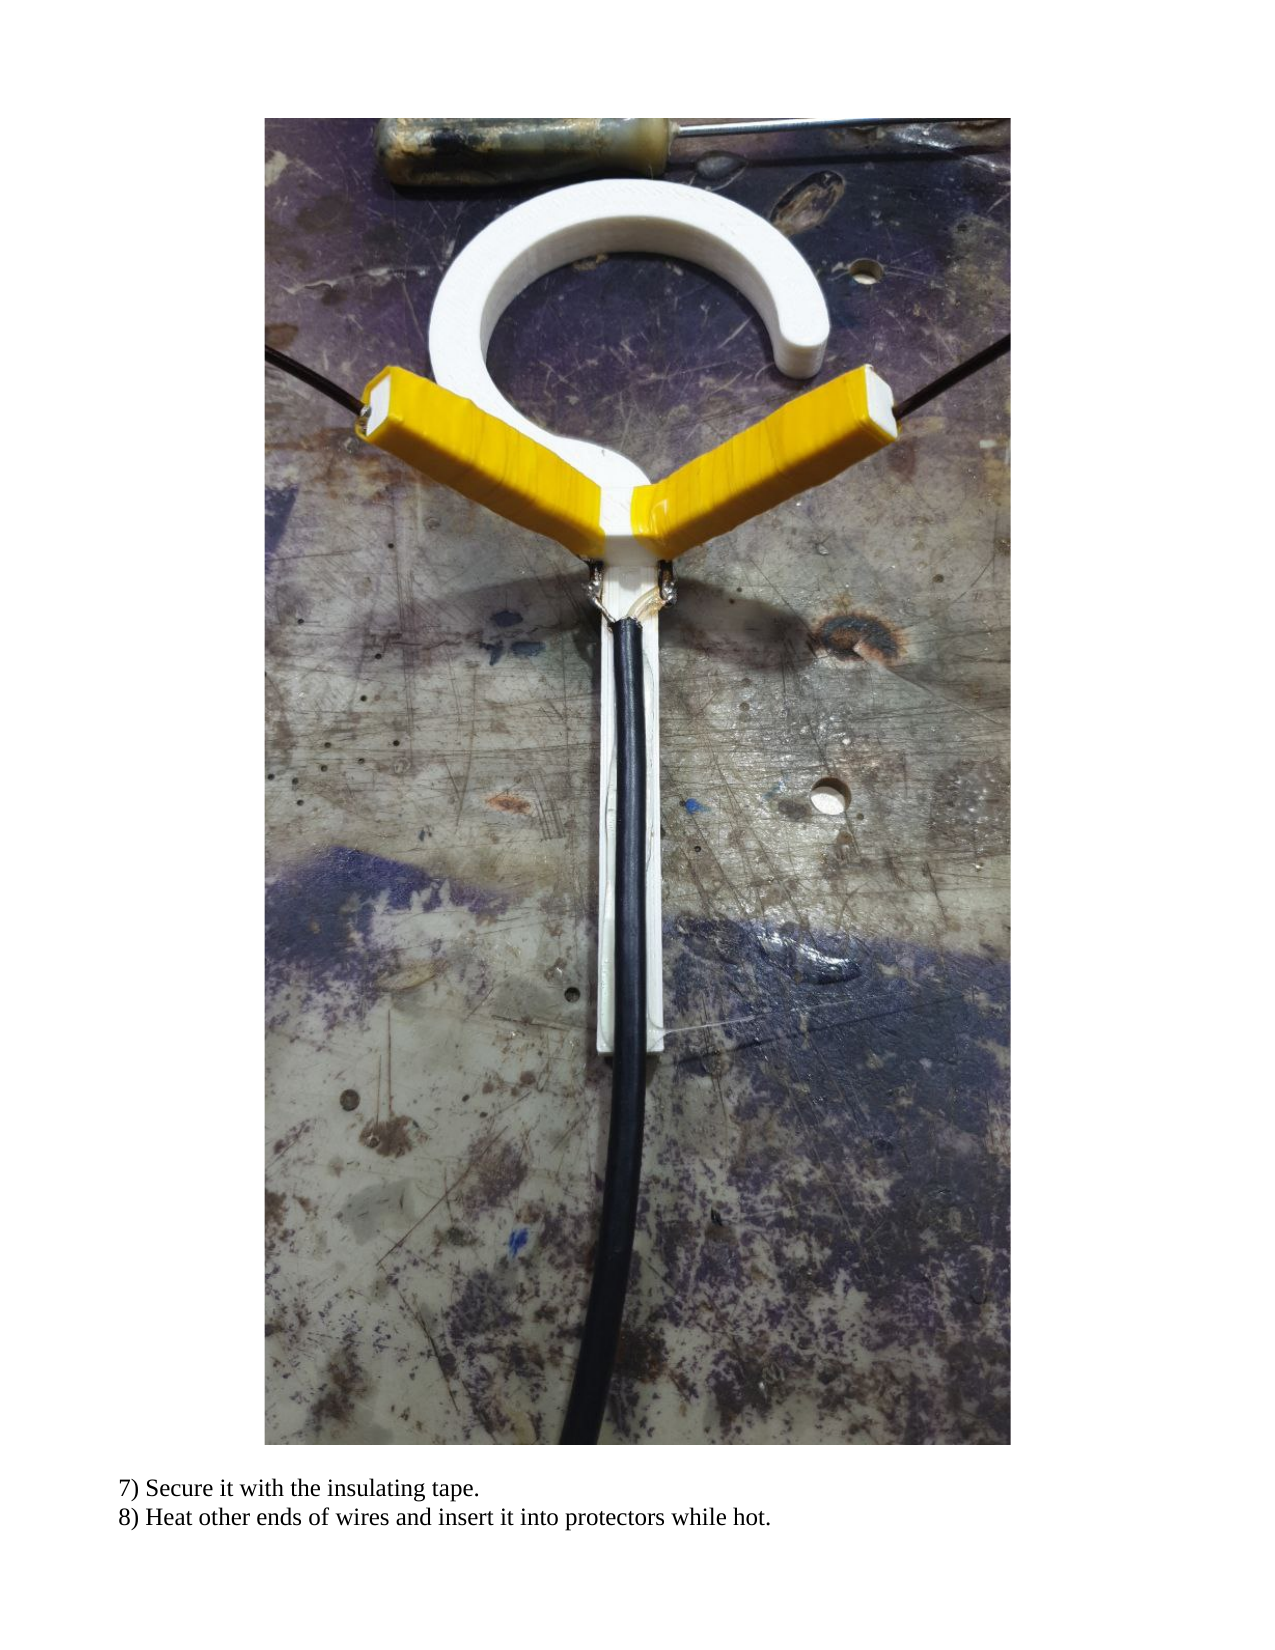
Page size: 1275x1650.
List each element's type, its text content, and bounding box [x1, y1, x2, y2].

picture [264, 118, 1011, 1445]
text 7) Secure it with the insulating tape. [118, 1473, 1157, 1502]
text 8) Heat other ends of wires and insert it into protectors while hot. [118, 1502, 1157, 1531]
